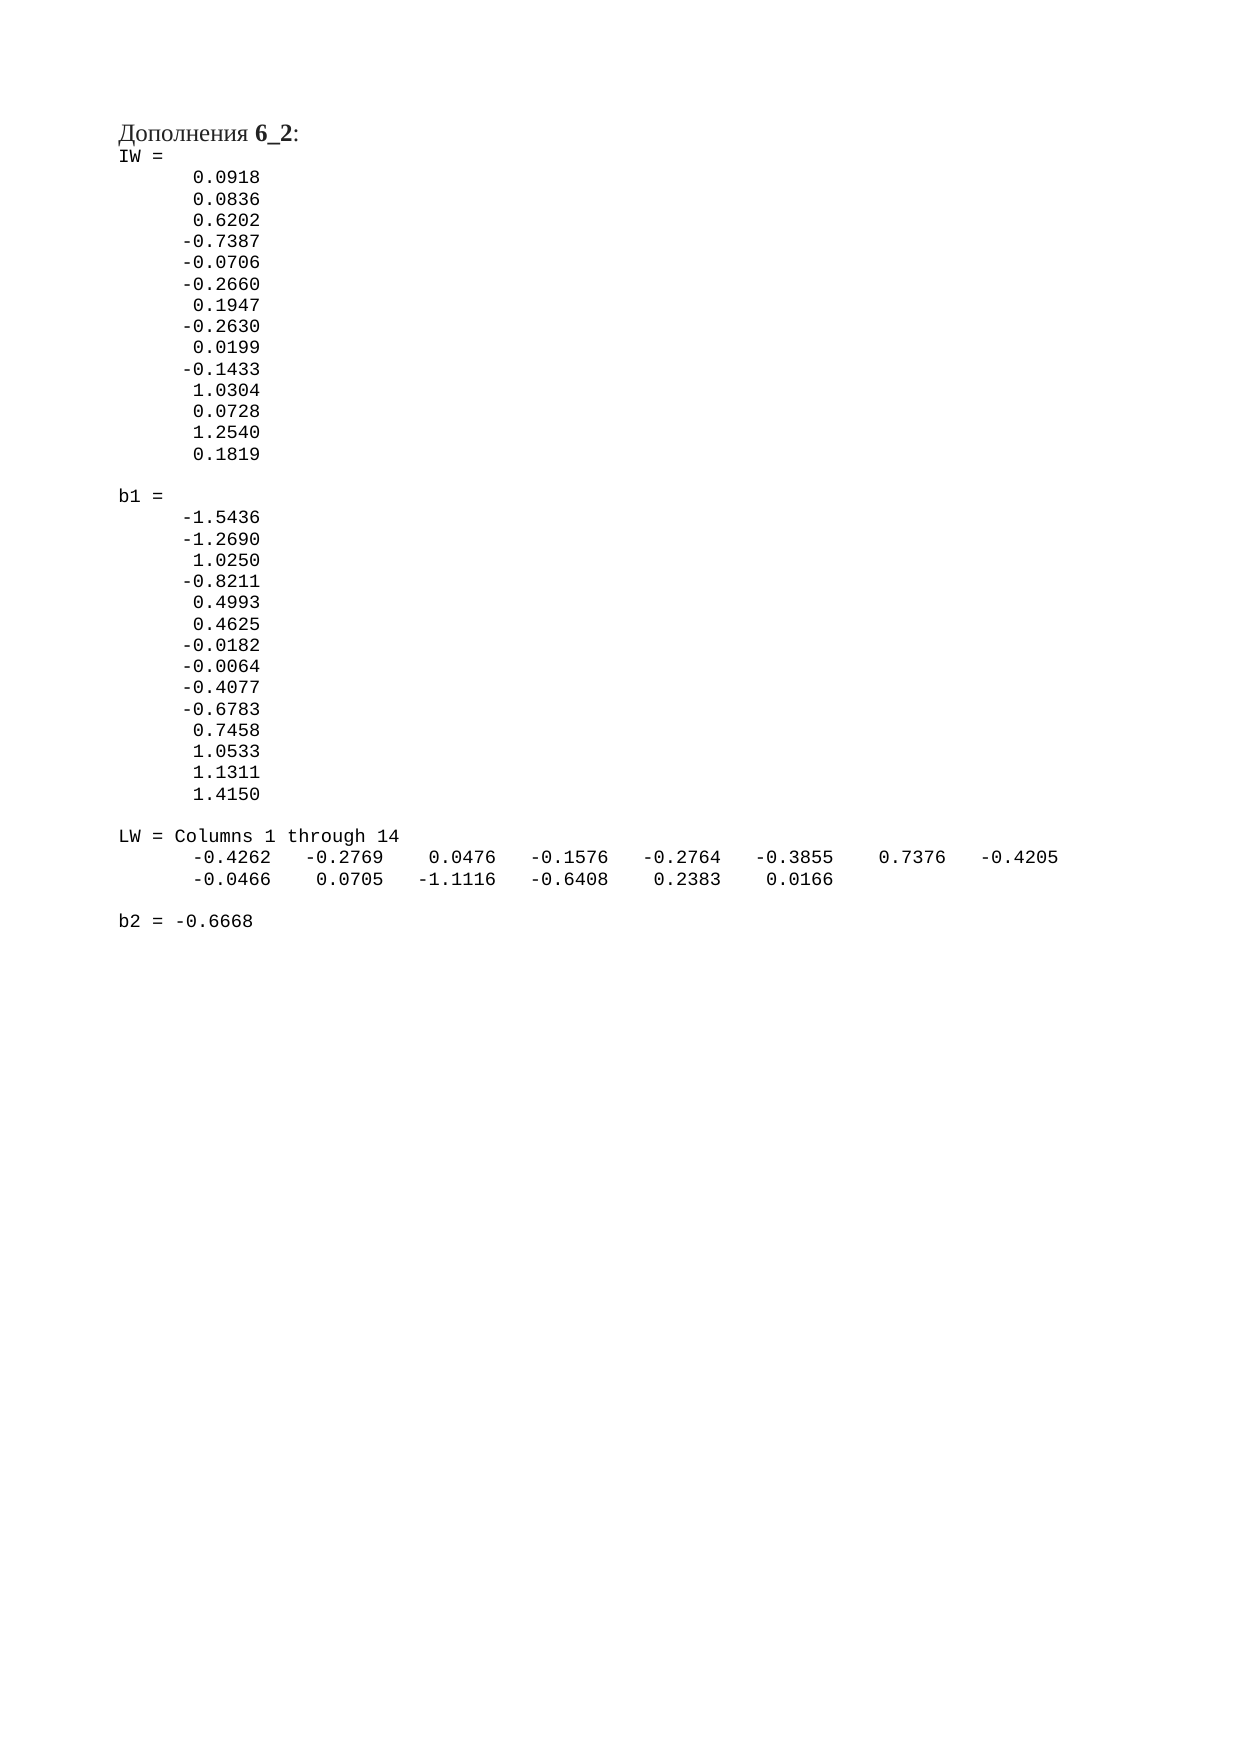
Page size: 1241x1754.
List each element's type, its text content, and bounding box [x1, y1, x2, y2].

text LW = Columns 1 through 14 [118, 827, 1122, 848]
text -0.6783 [148, 699, 1122, 721]
text b2 = -0.6668 [118, 912, 1122, 933]
text 0.0199 [148, 338, 1122, 359]
text -1.5436 [148, 508, 1122, 529]
text -0.0706 [148, 253, 1122, 274]
text -0.7387 [148, 232, 1122, 253]
text -0.2660 [148, 274, 1122, 296]
text 0.1819 [148, 444, 1122, 466]
text b1 = [118, 487, 1122, 508]
text 0.6202 [148, 211, 1122, 232]
text 0.4993 [148, 593, 1122, 614]
text -0.1433 [148, 359, 1122, 381]
text -0.2630 [148, 317, 1122, 338]
text -0.0182 [148, 636, 1122, 657]
text 1.4150 [148, 784, 1122, 806]
text 1.0304 [148, 381, 1122, 402]
text 0.0836 [148, 189, 1122, 211]
text 0.7458 [148, 721, 1122, 742]
text -0.4077 [148, 678, 1122, 699]
text 1.0533 [148, 742, 1122, 763]
text Дополнения 6_2: [118, 118, 1122, 147]
text -0.0064 [148, 657, 1122, 678]
text -0.0466 0.0705 -1.1116 -0.6408 0.2383 0.0166 [118, 869, 1122, 891]
text 1.0250 [148, 551, 1122, 572]
text 0.1947 [148, 296, 1122, 317]
text 0.0918 [148, 168, 1122, 189]
text 1.1311 [148, 763, 1122, 784]
text -0.8211 [148, 572, 1122, 593]
text 1.2540 [148, 423, 1122, 444]
text 0.0728 [148, 402, 1122, 423]
text 0.4625 [148, 614, 1122, 636]
text -1.2690 [148, 529, 1122, 551]
text IW = [118, 147, 1122, 168]
text -0.4262 -0.2769 0.0476 -0.1576 -0.2764 -0.3855 0.7376 -0.4205 [118, 848, 1122, 869]
